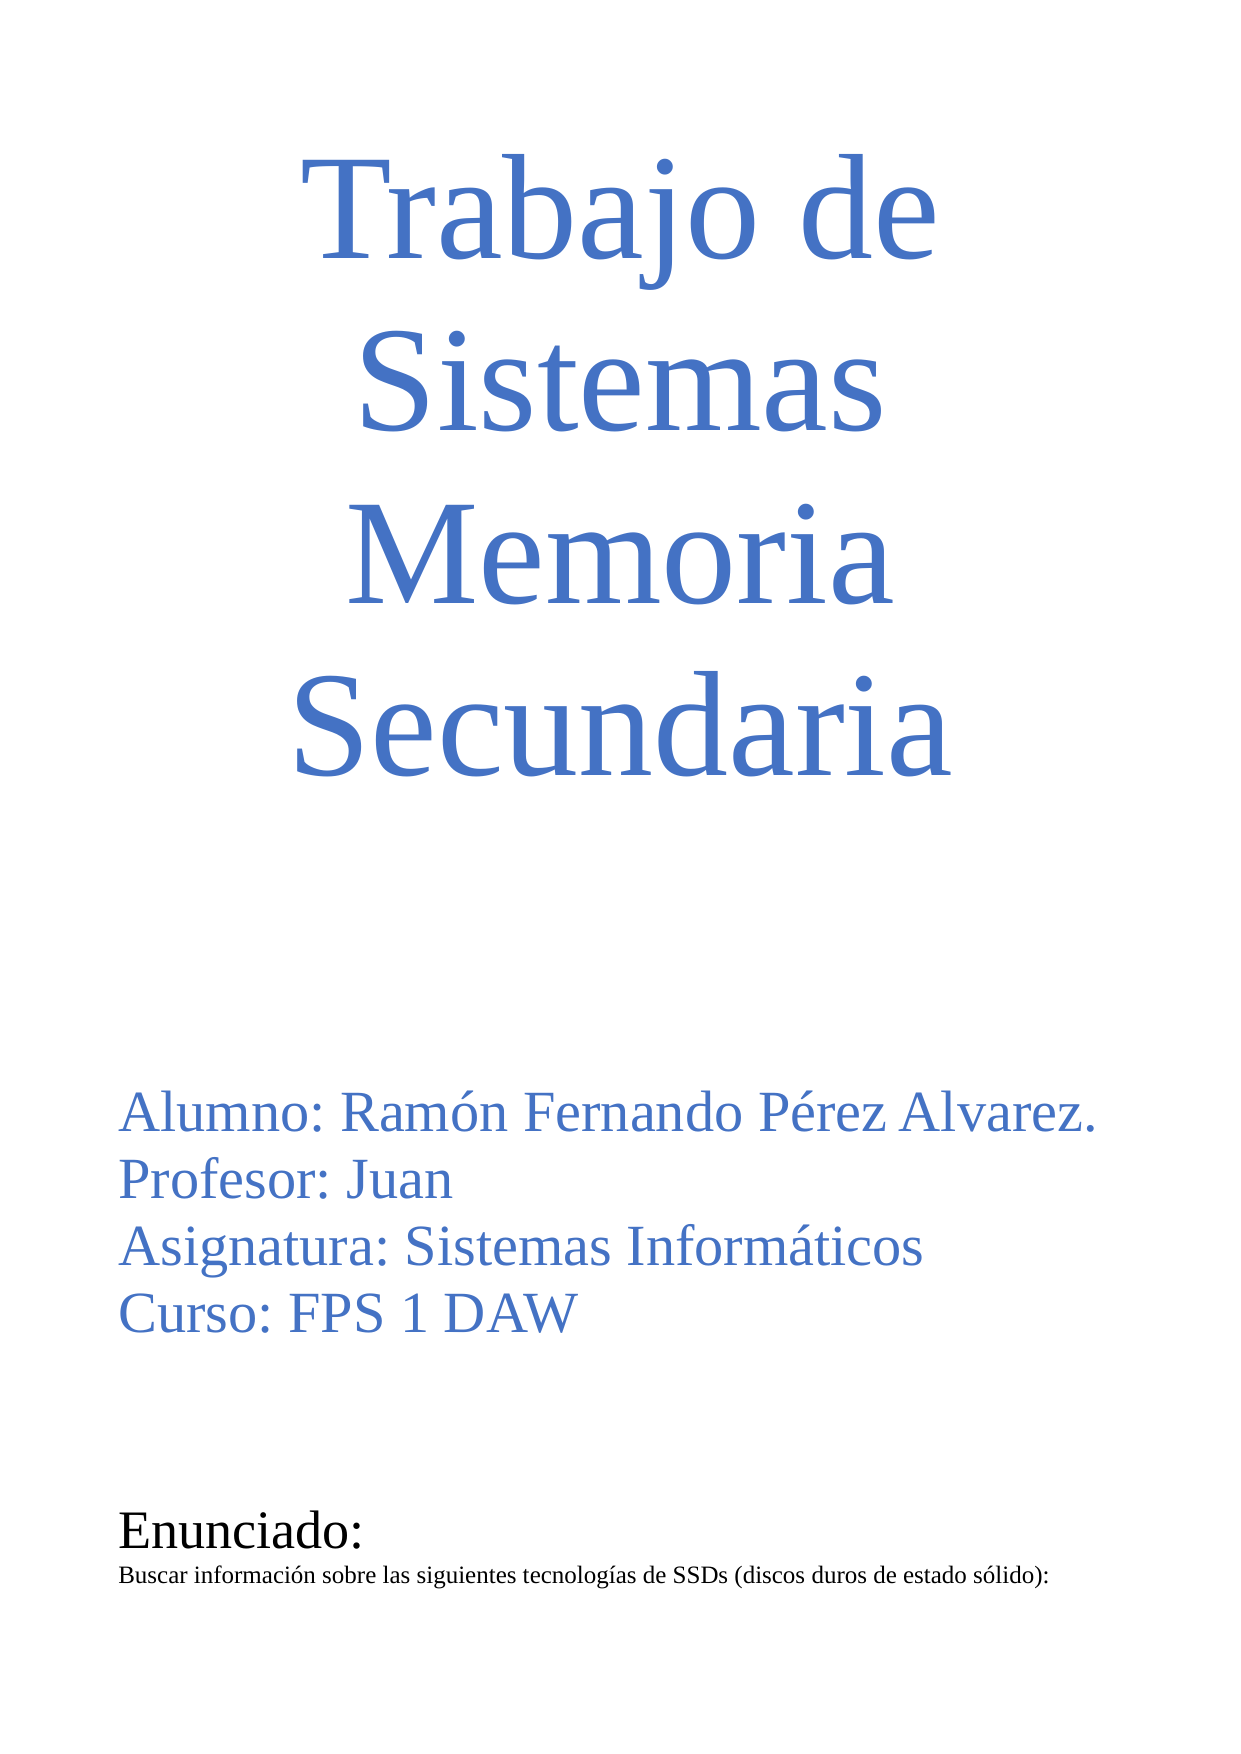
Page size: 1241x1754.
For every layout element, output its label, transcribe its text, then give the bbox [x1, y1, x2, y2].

text Buscar información sobre las siguientes tecnologías de SSDs (discos duros de estado sólido): [118, 1560, 1122, 1618]
text Asignatura: Sistemas Informáticos [118, 1211, 1122, 1278]
text Trabajo de Sistemas [118, 118, 1122, 463]
text Memoria Secundaria [118, 463, 1122, 808]
text Curso: FPS 1 DAW [118, 1278, 1122, 1345]
text Alumno: Ramón Fernando Pérez Alvarez. [118, 1076, 1122, 1143]
text Profesor: Juan [118, 1143, 1122, 1211]
text Enunciado: [118, 1498, 1122, 1560]
